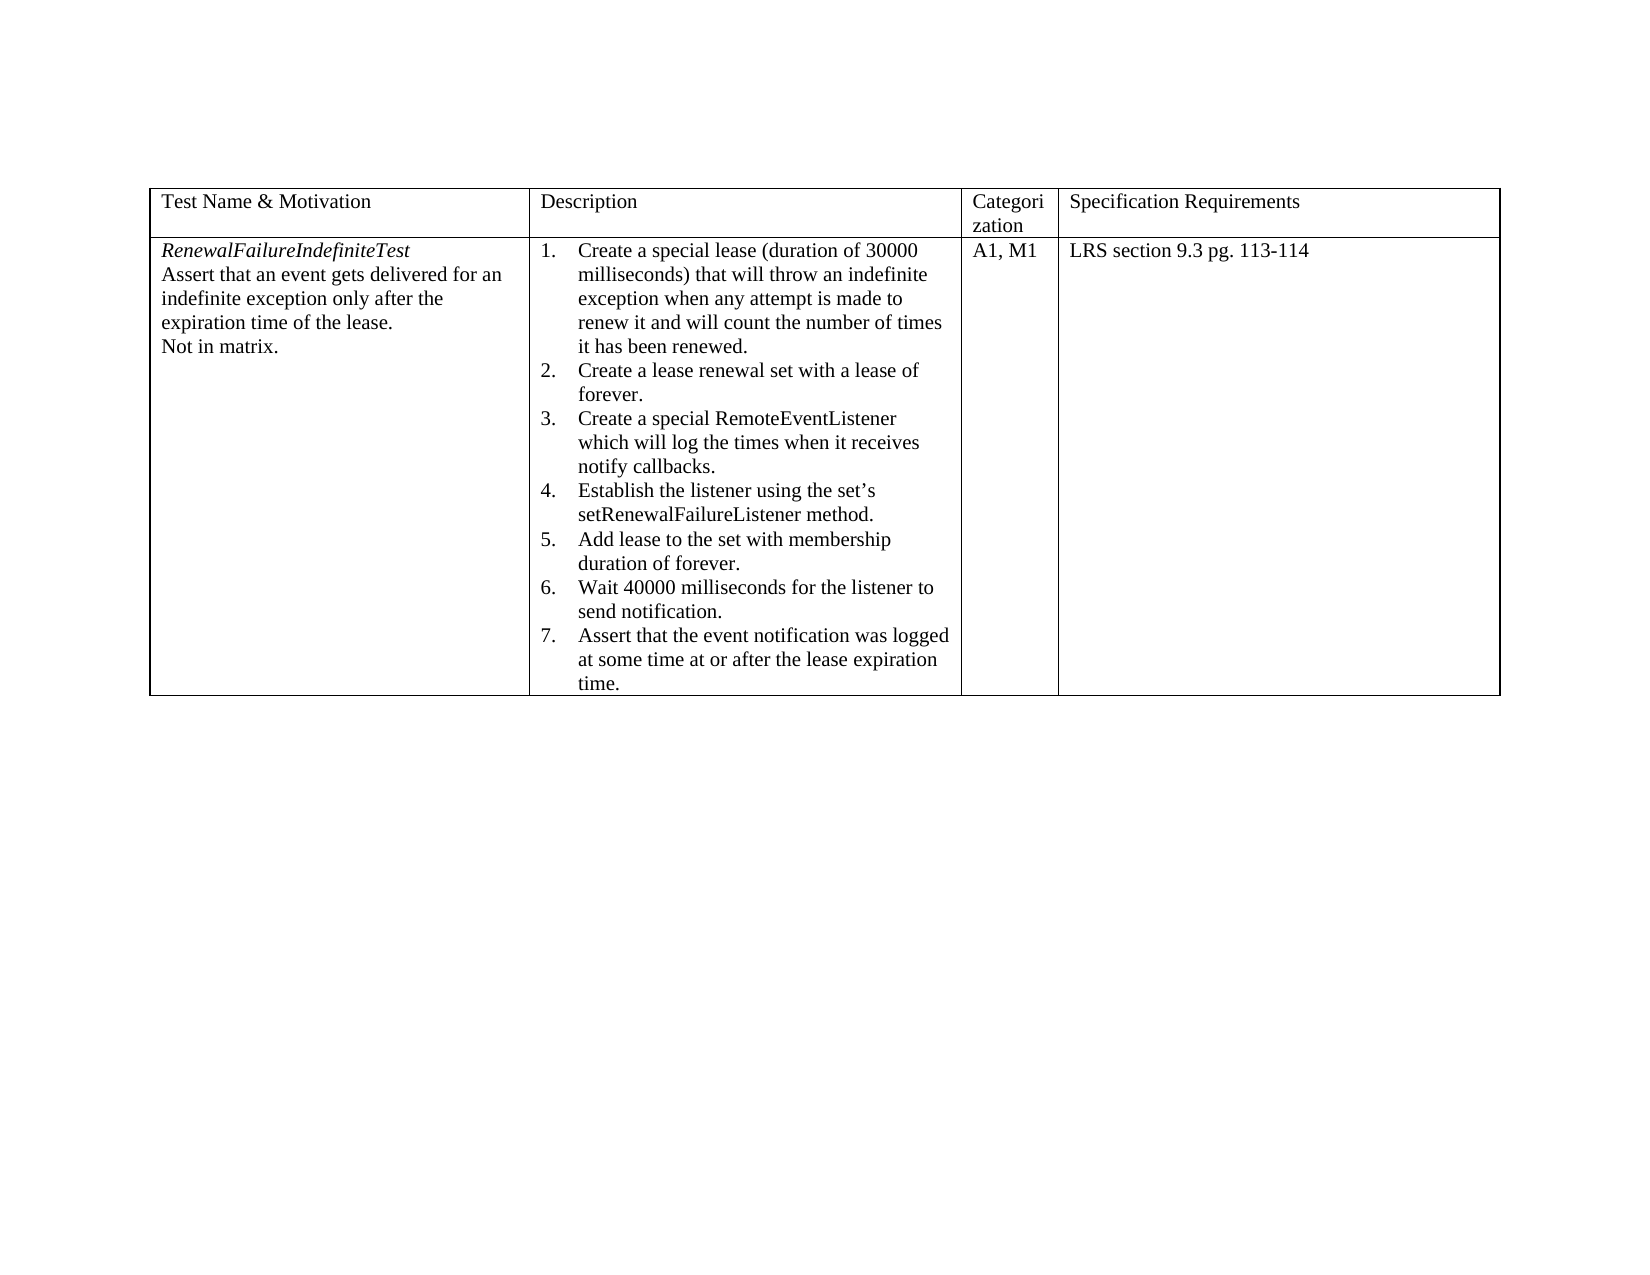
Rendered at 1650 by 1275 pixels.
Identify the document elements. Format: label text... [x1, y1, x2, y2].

table_cell RenewalFailureIndefiniteTest Assert that an event gets delivered for an indefinite exception only after the expiration time of the lease. Not in matrix. [151, 238, 529, 695]
table_header Description [530, 189, 961, 237]
table_header Test Name & Motivation [151, 189, 529, 237]
table_cell LRS section 9.3 pg. 113-114 [1059, 238, 1499, 695]
table_cell A1, M1 [962, 238, 1058, 695]
table_header Categorization [962, 189, 1058, 237]
table_cell Create a special lease (duration of 30000 milliseconds) that will throw an indefinite exception when any attempt is made to renew it and will count the number of times it has been renewed. Create a lease renewal set with a lease of forever. Create a special RemoteEventListener which will log the times when it receives notify callbacks. Establish the listener using the set’s setRenewalFailureListener method. Add lease to the set with membership duration of forever. Wait 40000 milliseconds for the listener to send notification. Assert that the event notification was logged at some time at or after the lease expiration time. [530, 238, 961, 695]
table_header Specification Requirements [1059, 189, 1499, 237]
